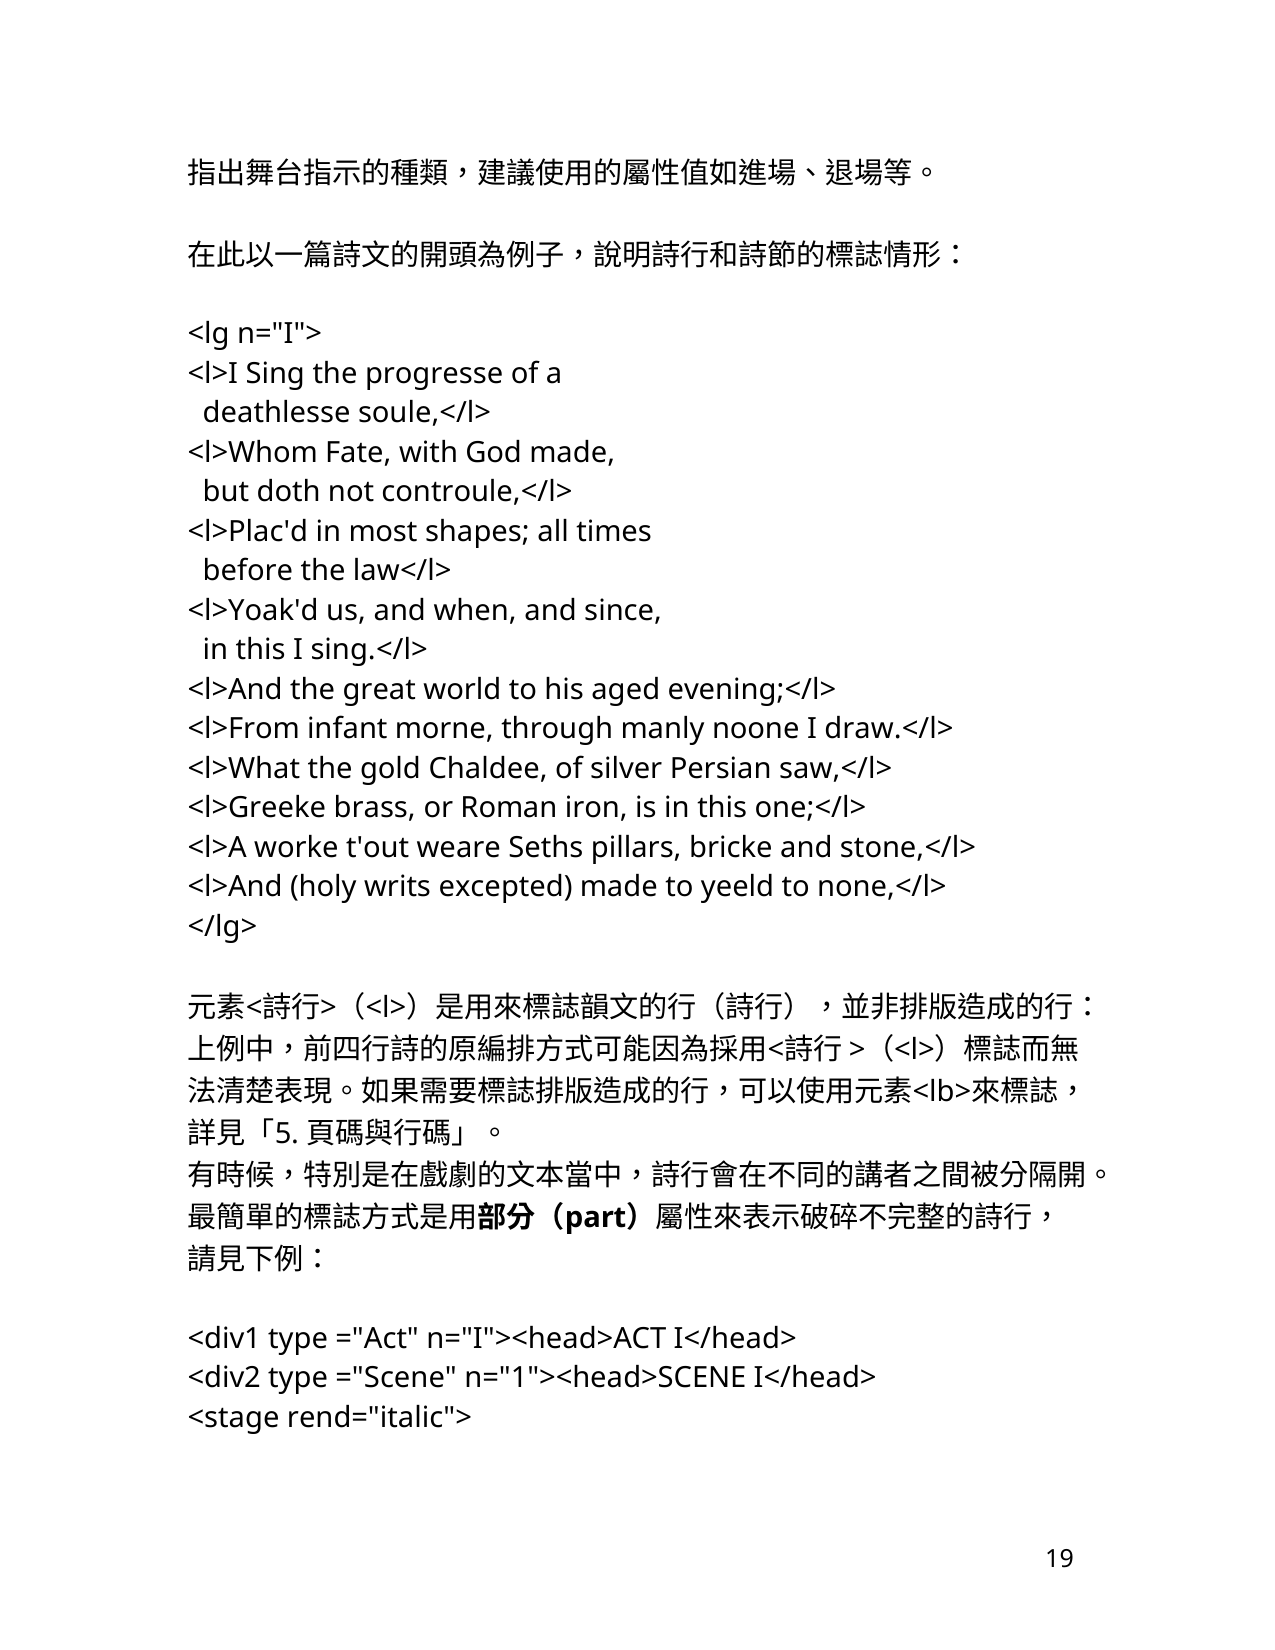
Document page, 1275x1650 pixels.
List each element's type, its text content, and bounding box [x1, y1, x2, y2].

text <l>Whom Fate, with God made, [187, 431, 1087, 471]
text 指出舞台指示的種類，建議使用的屬性值如進場、退場等。 [187, 150, 1087, 192]
text <stage rend="italic"> [187, 1396, 1087, 1436]
text deathlesse soule,</l> [187, 392, 1087, 431]
text <lg n="I"> [187, 313, 1087, 352]
text but doth not controule,</l> [187, 471, 1087, 510]
text </lg> [187, 905, 1087, 944]
text 有時候，特別是在戲劇的文本當中，詩行會在不同的講者之間被分隔開。最簡單的標誌方式是用部分（part）屬性來表示破碎不完整的詩行，請見下例： [187, 1152, 1087, 1278]
text <l>Plac'd in most shapes; all times [187, 510, 1087, 550]
text <l>From infant morne, through manly noone I draw.</l> [187, 708, 1087, 747]
text <l>And (holy writs excepted) made to yeeld to none,</l> [187, 866, 1087, 905]
text <l>I Sing the progresse of a [187, 352, 1087, 392]
text <div2 type ="Scene" n="1"><head>SCENE I</head> [187, 1357, 1087, 1396]
text <l>What the gold Chaldee, of silver Persian saw,</l> [187, 747, 1087, 787]
text <l>Greeke brass, or Roman iron, is in this one;</l> [187, 787, 1087, 826]
text 元素<詩行>（<l>）是用來標誌韻文的行（詩行），並非排版造成的行：上例中，前四行詩的原編排方式可能因為採用<詩行 >（<l>）標誌而無法清楚表現。如果需要標誌排版造成的行，可以使用元素<lb>來標誌，詳見「5. 頁碼與行碼」。 [187, 984, 1087, 1152]
text <l>And the great world to his aged evening;</l> [187, 668, 1087, 708]
text <l>Yoak'd us, and when, and since, [187, 589, 1087, 629]
text 在此以一篇詩文的開頭為例子，說明詩行和詩節的標誌情形： [187, 231, 1087, 273]
text in this I sing.</l> [187, 629, 1087, 668]
text <div1 type ="Act" n="I"><head>ACT I</head> [187, 1317, 1087, 1357]
text <l>A worke t'out weare Seths pillars, bricke and stone,</l> [187, 826, 1087, 866]
text before the law</l> [187, 550, 1087, 589]
